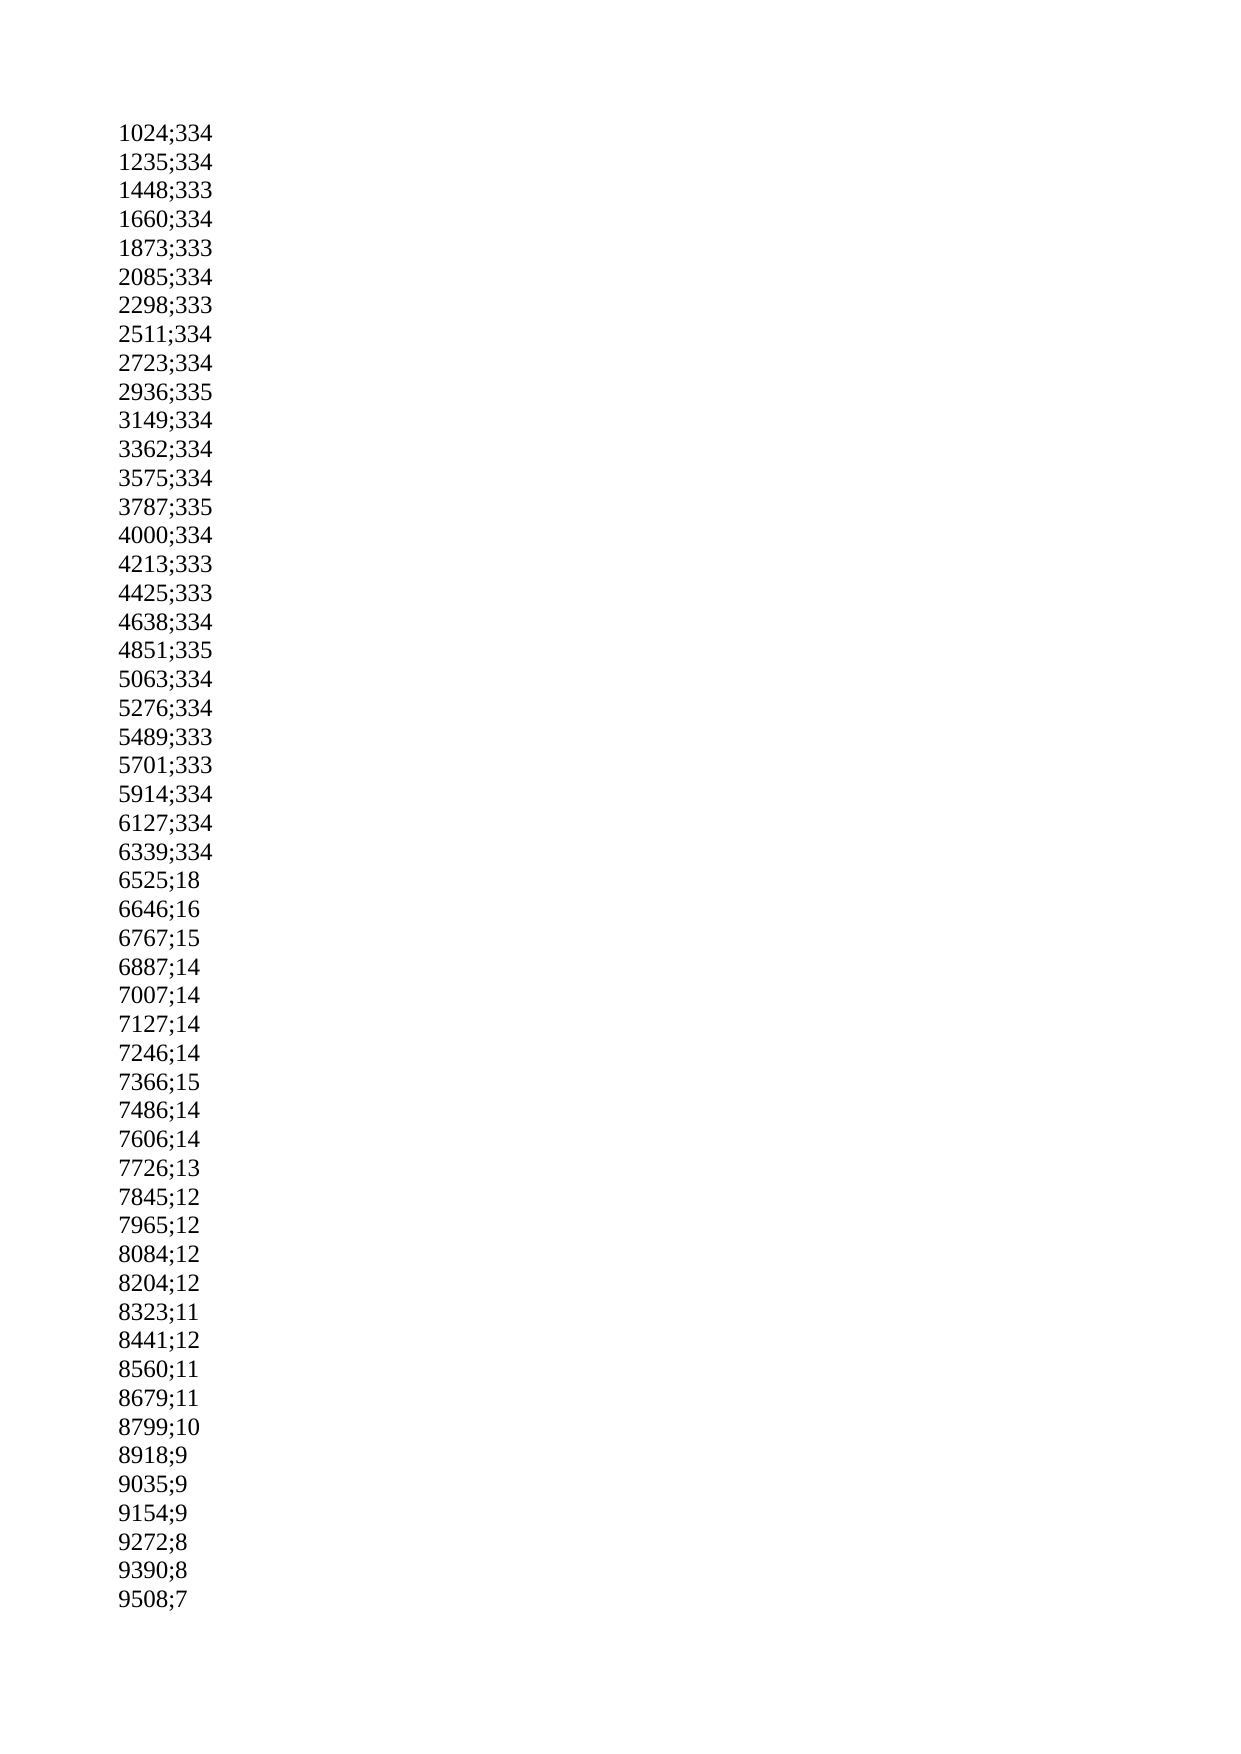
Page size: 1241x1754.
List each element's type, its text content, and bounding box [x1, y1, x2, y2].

text 7845;12 [118, 1182, 1122, 1211]
text 3575;334 [118, 463, 1122, 492]
text 8441;12 [118, 1326, 1122, 1354]
text 6646;16 [118, 894, 1122, 923]
text 4638;334 [118, 607, 1122, 636]
text 2511;334 [118, 319, 1122, 348]
text 3149;334 [118, 406, 1122, 434]
text 6767;15 [118, 923, 1122, 952]
text 9154;9 [118, 1498, 1122, 1527]
text 8204;12 [118, 1268, 1122, 1297]
text 4000;334 [118, 521, 1122, 549]
text 7007;14 [118, 981, 1122, 1009]
text 6525;18 [118, 866, 1122, 894]
text 2298;333 [118, 291, 1122, 319]
text 6339;334 [118, 837, 1122, 866]
text 3362;334 [118, 434, 1122, 463]
text 7965;12 [118, 1211, 1122, 1239]
text 1873;333 [118, 233, 1122, 262]
text 2085;334 [118, 262, 1122, 291]
text 4213;333 [118, 549, 1122, 578]
text 7246;14 [118, 1038, 1122, 1067]
text 7726;13 [118, 1153, 1122, 1182]
text 5489;333 [118, 722, 1122, 751]
text 3787;335 [118, 492, 1122, 521]
text 5914;334 [118, 779, 1122, 808]
text 9390;8 [118, 1556, 1122, 1584]
text 5701;333 [118, 751, 1122, 779]
text 7486;14 [118, 1096, 1122, 1124]
text 6887;14 [118, 952, 1122, 981]
text 8323;11 [118, 1297, 1122, 1326]
text 4425;333 [118, 578, 1122, 607]
text 7606;14 [118, 1124, 1122, 1153]
text 8918;9 [118, 1441, 1122, 1469]
text 1448;333 [118, 176, 1122, 204]
text 6127;334 [118, 808, 1122, 837]
text 7366;15 [118, 1067, 1122, 1096]
text 9508;7 [118, 1584, 1122, 1613]
text 1235;334 [118, 147, 1122, 176]
text 9035;9 [118, 1469, 1122, 1498]
text 5276;334 [118, 693, 1122, 722]
text 2936;335 [118, 377, 1122, 406]
text 1660;334 [118, 204, 1122, 233]
text 5063;334 [118, 664, 1122, 693]
text 1024;334 [118, 118, 1122, 147]
text 7127;14 [118, 1009, 1122, 1038]
text 9272;8 [118, 1527, 1122, 1556]
text 8679;11 [118, 1383, 1122, 1412]
text 8560;11 [118, 1354, 1122, 1383]
text 2723;334 [118, 348, 1122, 377]
text 8084;12 [118, 1239, 1122, 1268]
text 4851;335 [118, 636, 1122, 664]
text 8799;10 [118, 1412, 1122, 1441]
